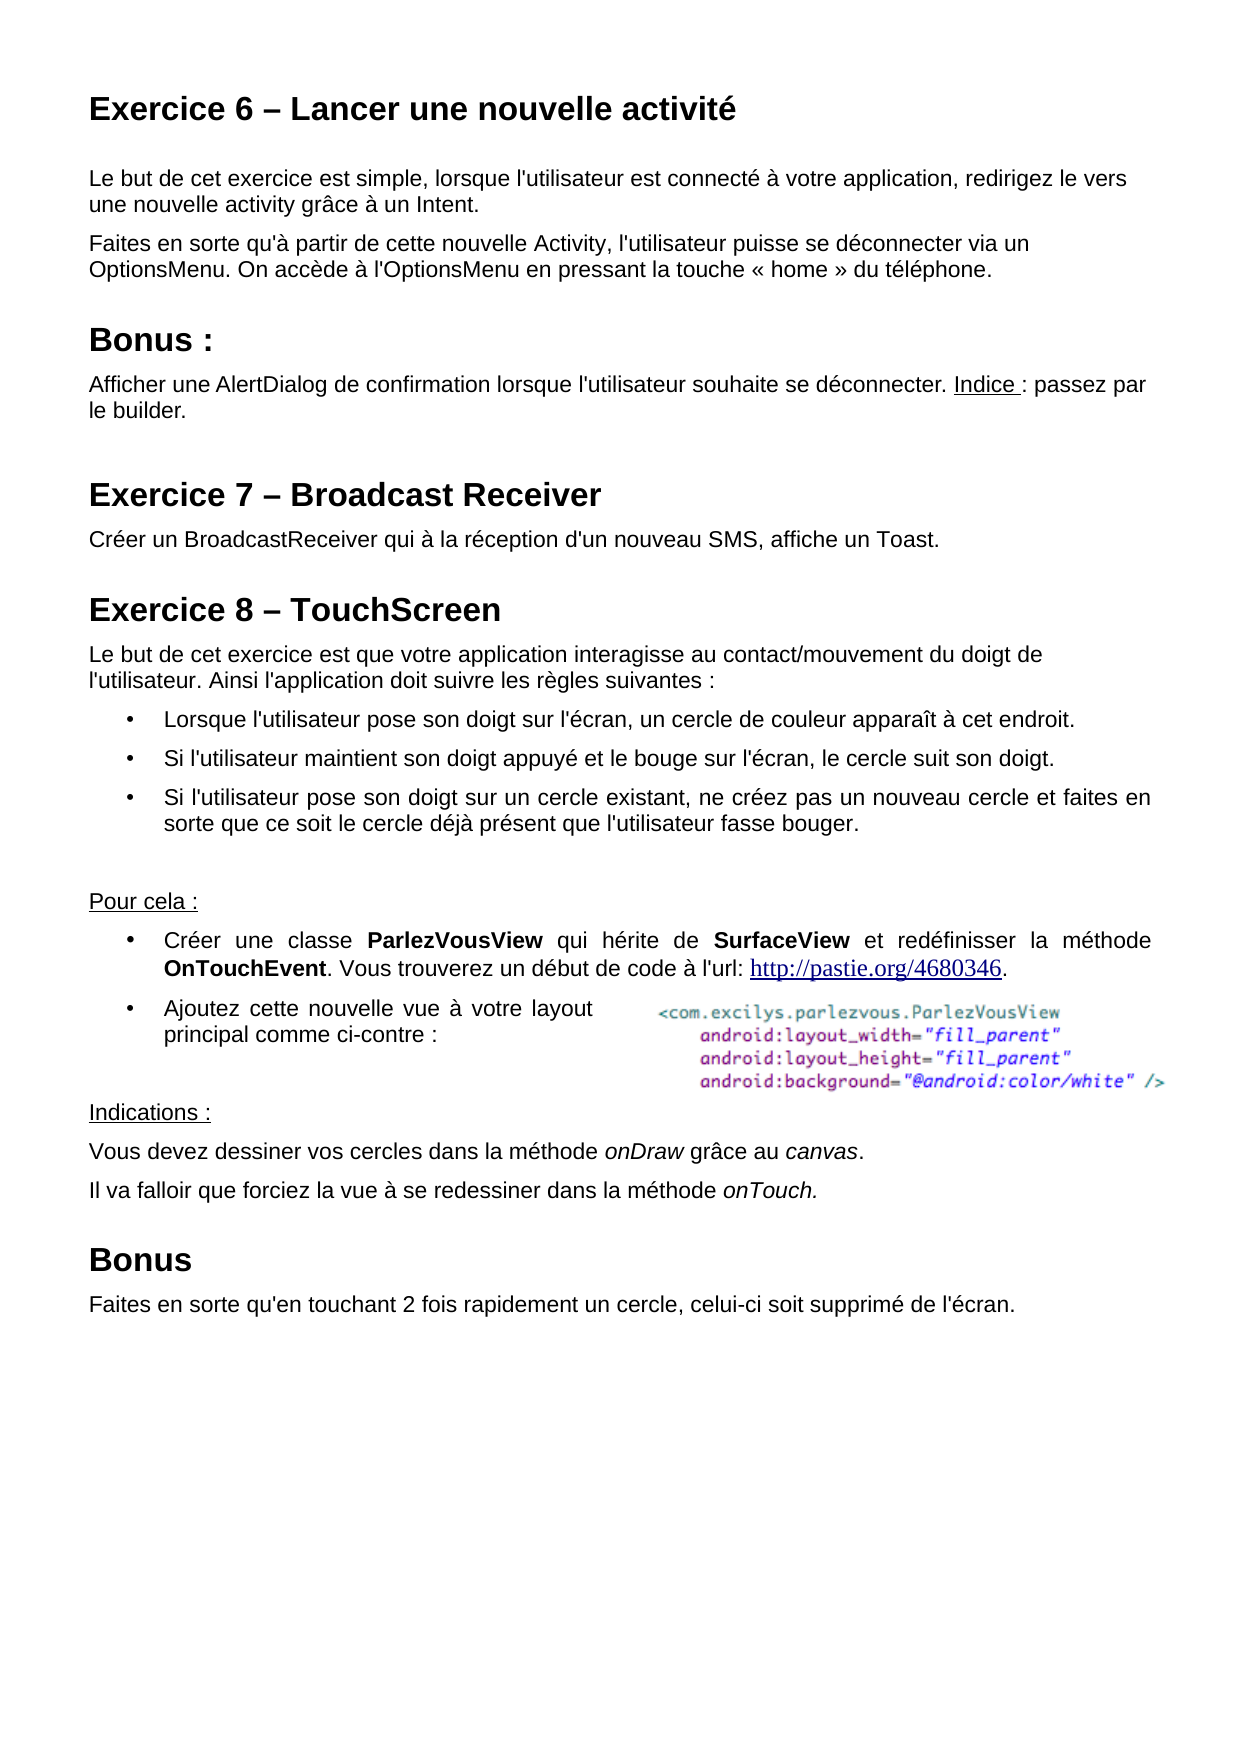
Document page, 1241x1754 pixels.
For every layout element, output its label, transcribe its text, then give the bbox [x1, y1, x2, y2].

text Pour cela : [88, 888, 1152, 914]
subtitle Bonus [88, 1240, 1152, 1279]
text Faites en sorte qu'à partir de cette nouvelle Activity, l'utilisateur puisse se déconnecter via un OptionsMenu. On accède à l'OptionsMenu en pressant la touche « home » du téléphone. [88, 230, 1152, 282]
list Lorsque l'utilisateur pose son doigt sur l'écran, un cercle de couleur apparaît à cet endroit. [126, 706, 1152, 732]
text Vous devez dessiner vos cercles dans la méthode onDraw grâce au canvas. [88, 1138, 1152, 1164]
list Si l'utilisateur pose son doigt sur un cercle existant, ne créez pas un nouveau cercle et faites en sorte que ce soit le cercle déjà présent que l'utilisateur fasse bouger. [126, 784, 1152, 836]
subtitle Bonus : [88, 320, 1152, 358]
subtitle Exercice 8 – TouchScreen [88, 590, 1152, 628]
subtitle Exercice 6 – Lancer une nouvelle activité [88, 88, 1152, 127]
list Ajoutez cette nouvelle vue à votre layout principal comme ci-contre : [126, 995, 652, 1047]
subtitle Exercice 7 – Broadcast Receiver [88, 475, 1152, 513]
text Il va falloir que forciez la vue à se redessiner dans la méthode onTouch. [88, 1177, 1152, 1203]
subtitle Le but de cet exercice est simple, lorsque l'utilisateur est connecté à votre application, redirigez le vers une nouvelle activity grâce à un Intent. [88, 164, 1152, 217]
text Afficher une AlertDialog de confirmation lorsque l'utilisateur souhaite se déconnecter. Indice : passez par le builder. [88, 371, 1152, 424]
picture [652, 991, 1184, 1109]
text Le but de cet exercice est que votre application interagisse au contact/mouvement du doigt de l'utilisateur. Ainsi l'application doit suivre les règles suivantes : [88, 641, 1152, 693]
text Créer un BroadcastReceiver qui à la réception d'un nouveau SMS, affiche un Toast. [88, 526, 1152, 552]
list Créer une classe ParlezVousView qui hérite de SurfaceView et redéfinisser la méthode OnTouchEvent. Vous trouverez un début de code à l'url: http://pastie.org/4680346. [126, 927, 1152, 982]
list Si l'utilisateur maintient son doigt appuyé et le bouge sur l'écran, le cercle suit son doigt. [126, 745, 1152, 771]
text Indications : [88, 1099, 1152, 1125]
text Faites en sorte qu'en touchant 2 fois rapidement un cercle, celui-ci soit supprimé de l'écran. [88, 1291, 1152, 1318]
